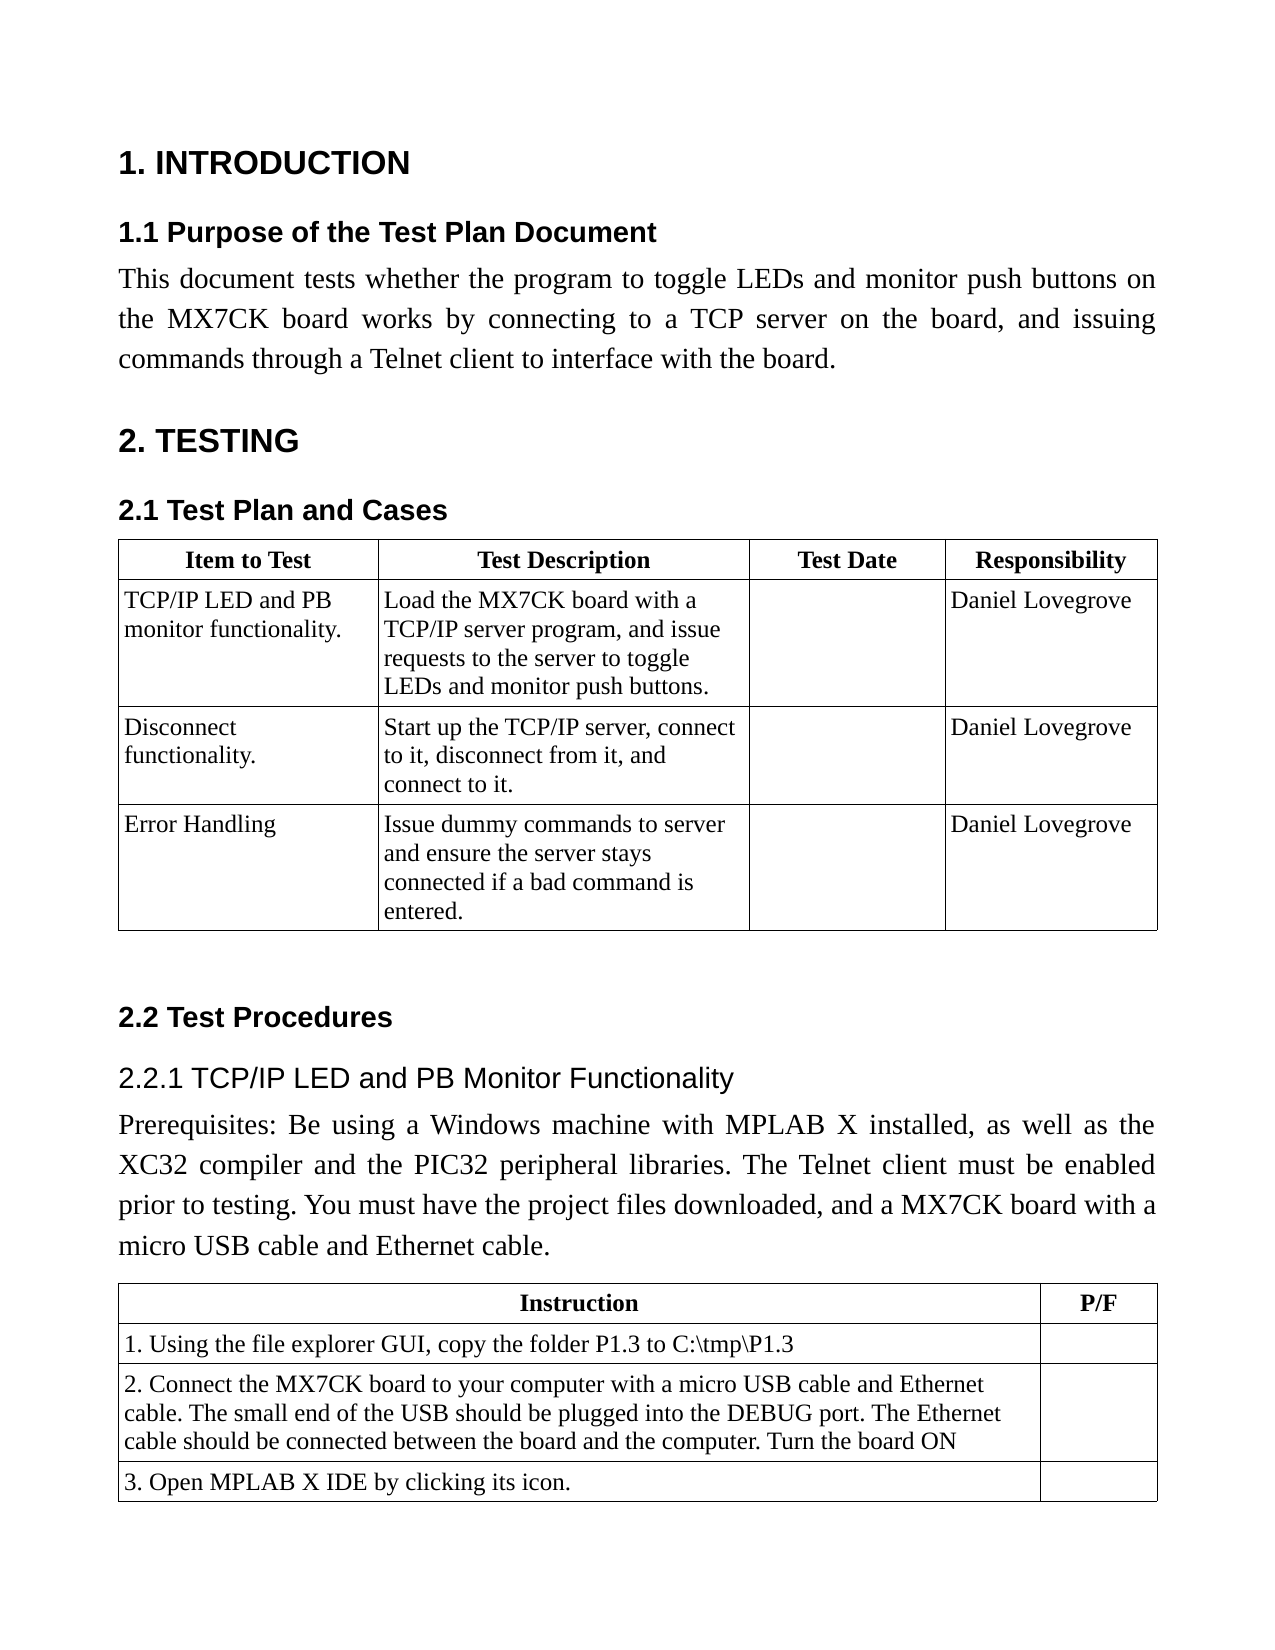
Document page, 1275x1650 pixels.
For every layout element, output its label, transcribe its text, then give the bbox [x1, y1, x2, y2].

table_cell [1041, 1324, 1157, 1363]
table_cell [1041, 1462, 1157, 1501]
table_header Test Description [379, 540, 749, 579]
table_header Test Date [750, 540, 945, 579]
table_cell Issue dummy commands to server and ensure the server stays connected if a bad command is entered. [379, 805, 749, 930]
table_header Responsibility [946, 540, 1157, 579]
table_cell 1. Using the file explorer GUI, copy the folder P1.3 to C:\tmp\P1.3 [119, 1324, 1040, 1363]
subtitle 2. TESTING [118, 421, 1157, 459]
table_header Item to Test [119, 540, 378, 579]
table_cell [750, 580, 945, 706]
subtitle 2.2.1 TCP/IP LED and PB Monitor Functionality [118, 1061, 1157, 1094]
table_cell Daniel Lovegrove [946, 805, 1157, 930]
table_cell Daniel Lovegrove [946, 707, 1157, 804]
table_cell Start up the TCP/IP server, connect to it, disconnect from it, and connect to it. [379, 707, 749, 804]
table_cell Error Handling [119, 805, 378, 930]
subtitle 1. INTRODUCTION [118, 143, 1157, 182]
table_cell Disconnect functionality. [119, 707, 378, 804]
table_cell Load the MX7CK board with a TCP/IP server program, and issue requests to the server to toggle LEDs and monitor push buttons. [379, 580, 749, 706]
table_cell [750, 707, 945, 804]
subtitle 1.1 Purpose of the Test Plan Document [118, 215, 1157, 248]
table_header Instruction [119, 1284, 1040, 1323]
table_cell 3. Open MPLAB X IDE by clicking its icon. [119, 1462, 1040, 1501]
table_cell Daniel Lovegrove [946, 580, 1157, 706]
table_cell [750, 805, 945, 930]
table_header P/F [1041, 1284, 1157, 1323]
subtitle 2.1 Test Plan and Cases [118, 493, 1157, 526]
text Prerequisites: Be using a Windows machine with MPLAB X installed, as well as the XC32 compiler and the PIC32 peripheral libraries. The Telnet client must be enabled prior to testing. You must have the project files downloaded, and a MX7CK board with a micro USB cable and Ethernet cable. [118, 1107, 1157, 1261]
subtitle 2.2 Test Procedures [118, 1000, 1157, 1034]
table_cell 2. Connect the MX7CK board to your computer with a micro USB cable and Ethernet cable. The small end of the USB should be plugged into the DEBUG port. The Ethernet cable should be connected between the board and the computer. Turn the board ON [119, 1364, 1040, 1461]
table_cell [1041, 1364, 1157, 1461]
table_cell TCP/IP LED and PB monitor functionality. [119, 580, 378, 706]
text This document tests whether the program to toggle LEDs and monitor push buttons on the MX7CK board works by connecting to a TCP server on the board, and issuing commands through a Telnet client to interface with the board. [118, 261, 1157, 375]
